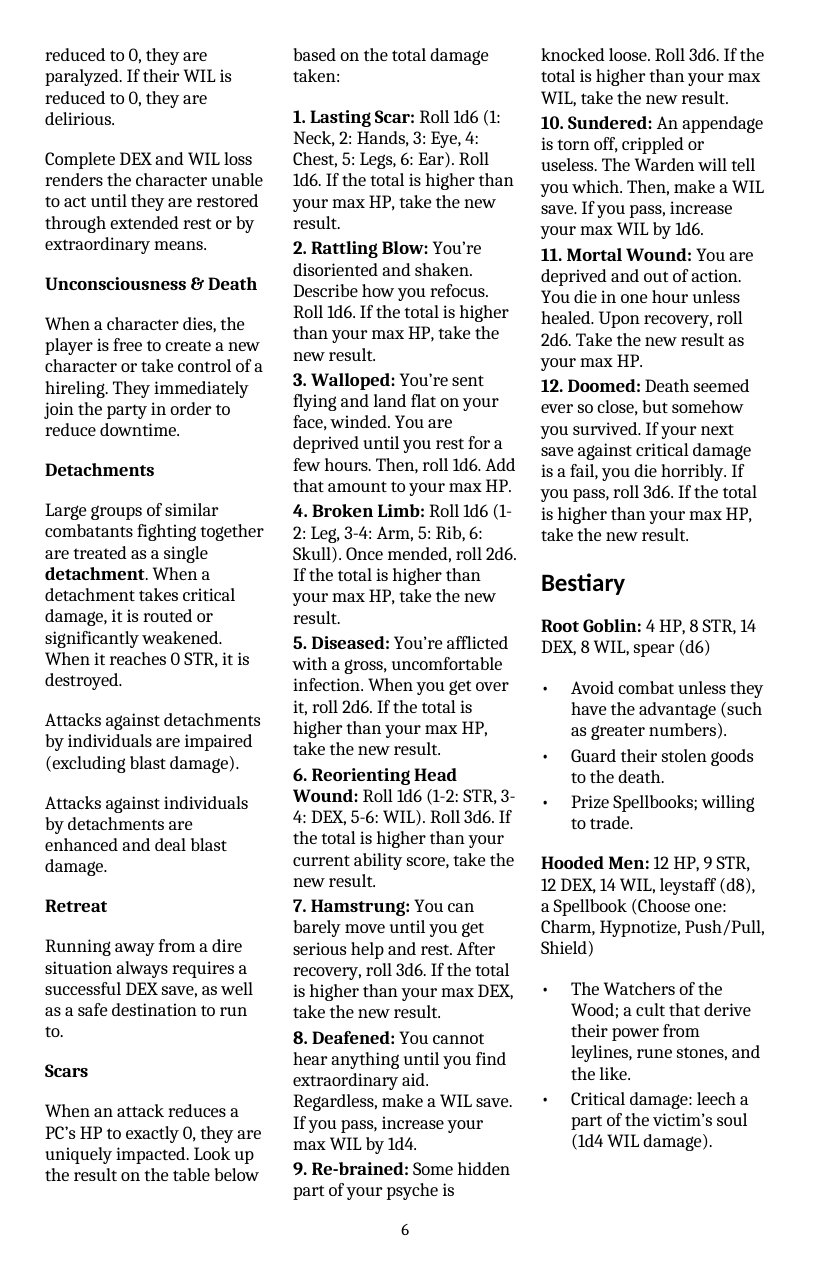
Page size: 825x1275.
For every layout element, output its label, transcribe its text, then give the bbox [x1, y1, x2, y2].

list Mortal Wound: You are deprived and out of action. You die in one hour unless healed. Upon recovery, roll 2d6. Take the new result as your max HP. [541, 244, 765, 372]
list Critical damage: leech a part of the victim’s soul (1d4 WIL damage). [541, 1088, 765, 1153]
list Re-brained: Some hidden part of your psyche is [293, 1159, 517, 1202]
list Guard their stolen goods to the death. [541, 745, 765, 788]
list Hamstrung: You can barely move until you get serious help and rest. After recovery, roll 3d6. If the total is higher than your max DEX, take the new result. [293, 896, 517, 1023]
list knocked loose. Roll 3d6. If the total is higher than your max WIL, take the new result. [541, 45, 765, 109]
text Hooded Men: 12 HP, 9 STR, 12 DEX, 14 WIL, leystaff (d8), a Spellbook (Choose one: Charm, Hypnotize, Push/Pull, Shield) [541, 853, 765, 959]
text Unconsciousness & Death [45, 274, 269, 295]
list Lasting Scar: Roll 1d6 (1: Neck, 2: Hands, 3: Eye, 4: Chest, 5: Legs, 6: Ear). Roll 1d6. If the total is higher than your max HP, take the new result. [293, 106, 517, 234]
text Complete DEX and WIL loss renders the character unable to act until they are restored through extended rest or by extraordinary means. [45, 149, 269, 255]
list The Watchers of the Wood; a cult that derive their power from leylines, rune stones, and the like. [541, 978, 765, 1085]
list Sundered: An appendage is torn off, crippled or useless. The Warden will tell you which. Then, make a WIL save. If you pass, increase your max WIL by 1d6. [541, 112, 765, 240]
text Retreat [45, 896, 269, 917]
list Walloped: You’re sent flying and land flat on your face, winded. You are deprived until you rest for a few hours. Then, roll 1d6. Add that amount to your max HP. [293, 369, 517, 497]
text Root Goblin: 4 HP, 8 STR, 14 DEX, 8 WIL, spear (d6) [541, 616, 765, 658]
text Detachments [45, 460, 269, 481]
list Doomed: Death seemed ever so close, but somehow you survived. If your next save against critical damage is a fail, you die horribly. If you pass, roll 3d6. If the total is higher than your max HP, take the new result. [541, 376, 765, 546]
list Rattling Blow: You’re disoriented and shaken. Describe how you refocus. Roll 1d6. If the total is higher than your max HP, take the new result. [293, 238, 517, 366]
list Deafened: You cannot hear anything until you find extraordinary aid. Regardless, make a WIL save. If you pass, increase your max WIL by 1d4. [293, 1027, 517, 1155]
text Running away from a dire situation always requires a successful DEX save, as well as a safe destination to run to. [45, 936, 269, 1042]
list Avoid combat unless they have the advantage (such as greater numbers). [541, 677, 765, 741]
text based on the total damage taken: [293, 45, 517, 87]
text When an attack reduces a PC’s HP to exactly 0, they are uniquely impacted. Look up the result on the table below [45, 1101, 269, 1186]
list Prize Spellbooks; willing to trade. [541, 792, 765, 834]
text Scars [45, 1061, 269, 1082]
text When a character dies, the player is free to create a new character or take control of a hireling. They immediately join the party in order to reduce downtime. [45, 314, 269, 441]
text Attacks against individuals by detachments are enhanced and deal blast damage. [45, 792, 269, 877]
subtitle Bestiary [541, 567, 765, 597]
list Broken Limb: Roll 1d6 (1-2: Leg, 3-4: Arm, 5: Rib, 6: Skull). Once mended, roll 2d6. If the total is higher than your max HP, take the new result. [293, 501, 517, 629]
text Large groups of similar combatants fighting together are treated as a single detachment. When a detachment takes critical damage, it is routed or significantly weakened. When it reaches 0 STR, it is destroyed. [45, 500, 269, 691]
text Attacks against detachments by individuals are impaired (excluding blast damage). [45, 710, 269, 774]
list Reorienting Head Wound: Roll 1d6 (1-2: STR, 3-4: DEX, 5-6: WIL). Roll 3d6. If the total is higher than your current ability score, take the new result. [293, 764, 517, 892]
list Diseased: You’re afflicted with a gross, uncomfortable infection. When you get over it, roll 2d6. If the total is higher than your max HP, take the new result. [293, 632, 517, 760]
text reduced to 0, they are paralyzed. If their WIL is reduced to 0, they are delirious. [45, 45, 269, 130]
